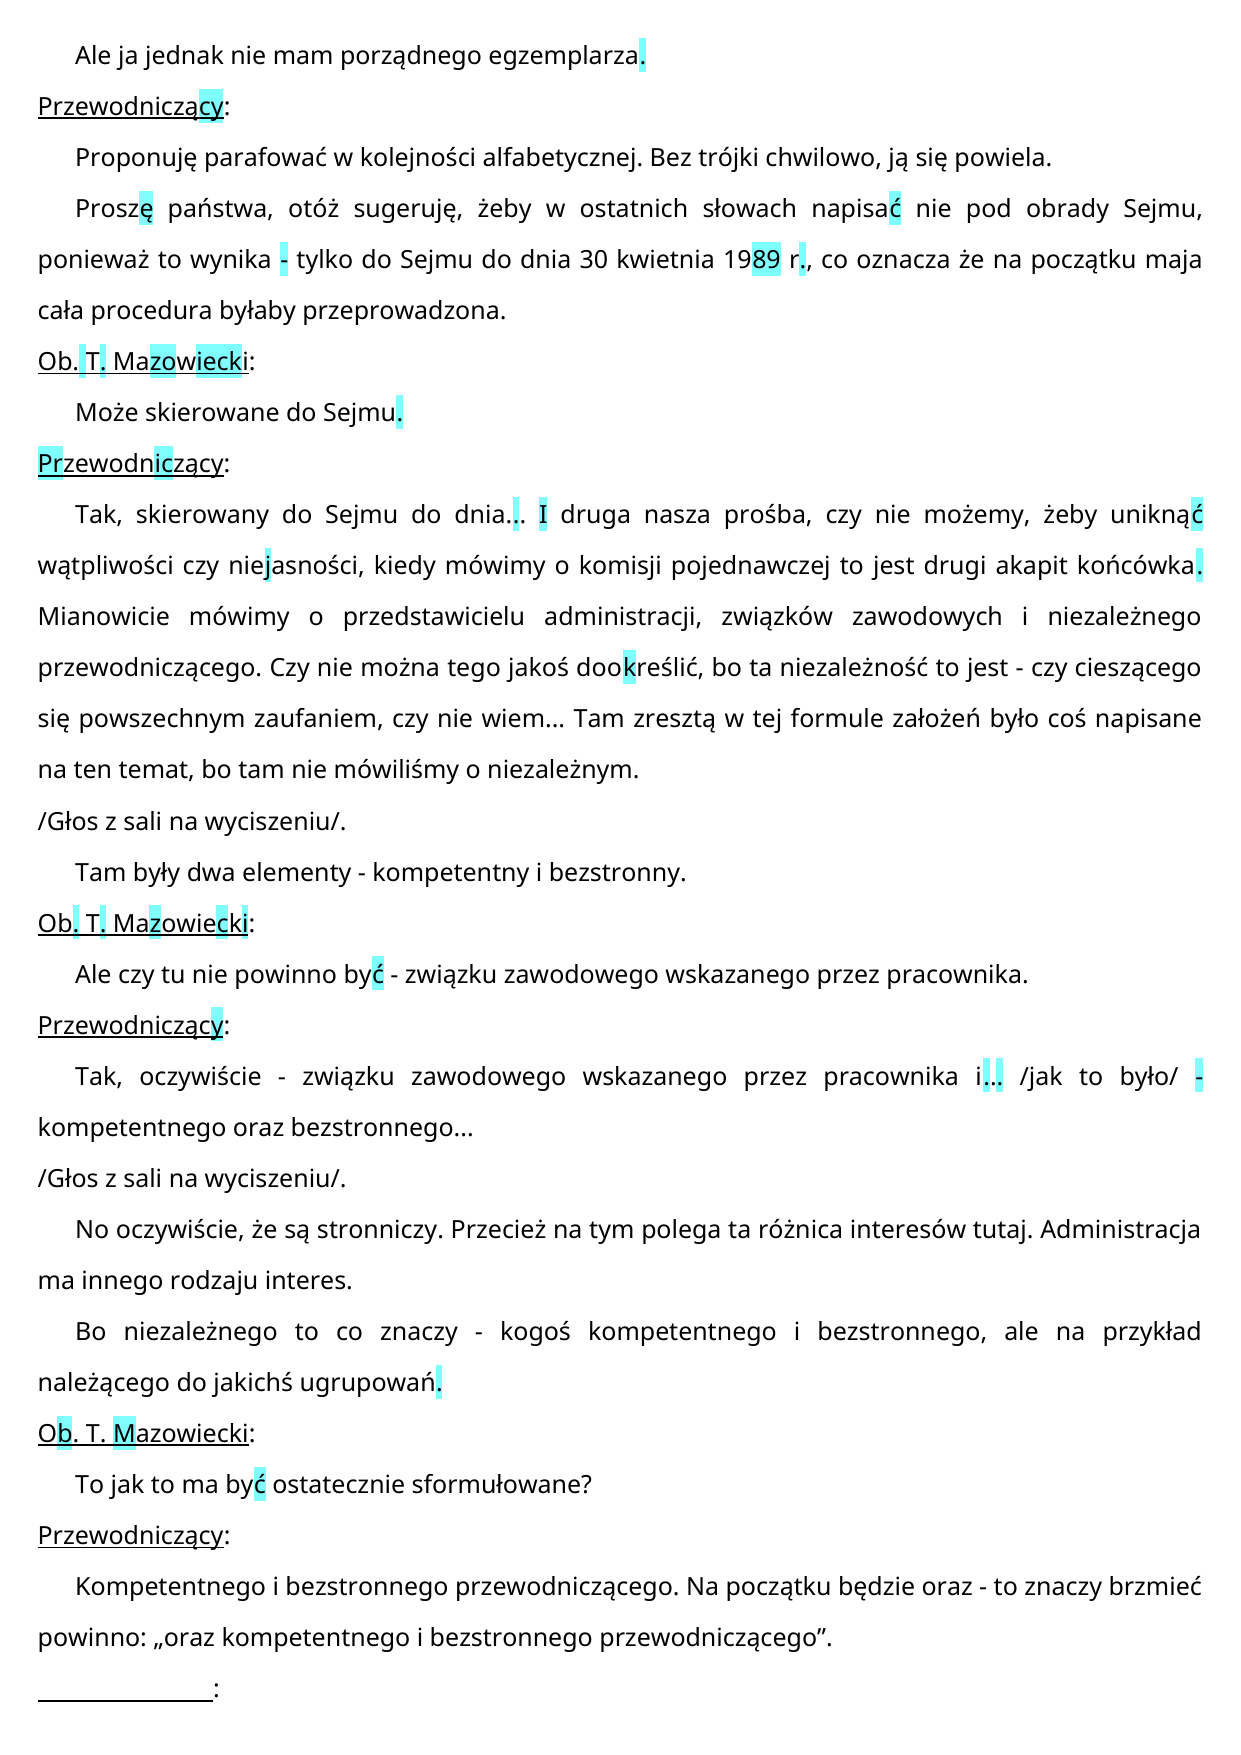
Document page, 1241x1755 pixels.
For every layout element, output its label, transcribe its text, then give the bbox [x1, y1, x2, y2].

text Ob. T. Mazowiecki: [37, 344, 1203, 378]
text Przewodniczący: [37, 88, 1203, 123]
text Ob. T. Mazowiecki: [37, 1416, 1203, 1450]
text Ale czy tu nie powinno być - związku zawodowego wskazanego przez pracownika. [37, 956, 1203, 990]
text Tam były dwa elementy - kompetentny i bezstronny. [37, 854, 1203, 888]
text Kompetentnego i bezstronnego przewodniczącego. Na początku będzie oraz - to znaczy brzmieć powinno: „oraz kompetentnego i bezstronnego przewodniczącego”. [37, 1569, 1203, 1654]
text Przewodniczący: [37, 1007, 1203, 1041]
text Ob. T. Mazowiecki: [37, 905, 1203, 939]
text /Głos z sali na wyciszeniu/. [37, 1160, 1203, 1194]
text Może skierowane do Sejmu. [37, 395, 1203, 429]
text Bo niezależnego to co znaczy - kogoś kompetentnego i bezstronnego, ale na przykład należącego do jakichś ugrupowań. [37, 1313, 1203, 1399]
text Tak, oczywiście - związku zawodowego wskazanego przez pracownika i... /jak to było/ - kompetentnego oraz bezstronnego... [37, 1058, 1203, 1143]
text /Głos z sali na wyciszeniu/. [37, 803, 1203, 837]
text Ale ja jednak nie mam porządnego egzemplarza. [37, 37, 1203, 72]
text Przewodniczący: [37, 1518, 1203, 1552]
text No oczywiście, że są stronniczy. Przecież na tym polega ta różnica interesów tutaj. Administracja ma innego rodzaju interes. [37, 1211, 1203, 1297]
text : [37, 1671, 1203, 1705]
text Tak, skierowany do Sejmu do dnia... I druga nasza prośba, czy nie możemy, żeby uniknąć wątpliwości czy niejasności, kiedy mówimy o komisji pojednawczej to jest drugi akapit końcówka. Mianowicie mówimy o przedstawicielu administracji, związków zawodowych i niezależnego przewodniczącego. Czy nie można tego jakoś dookreślić, bo ta niezależność to jest - czy cieszącego się powszechnym zaufaniem, czy nie wiem... Tam zresztą w tej formule założeń było coś napisane na ten temat, bo tam nie mówiliśmy o niezależnym. [37, 497, 1203, 786]
text Przewodniczący: [37, 446, 1203, 480]
text To jak to ma być ostatecznie sformułowane? [37, 1467, 1203, 1501]
text Proponuję parafować w kolejności alfabetycznej. Bez trójki chwilowo, ją się powiela. [37, 139, 1203, 174]
text Proszę państwa, otóż sugeruję, żeby w ostatnich słowach napisać nie pod obrady Sejmu, ponieważ to wynika - tylko do Sejmu do dnia 30 kwietnia 1989 r., co oznacza że na początku maja cała procedura byłaby przeprowadzona. [37, 191, 1203, 327]
